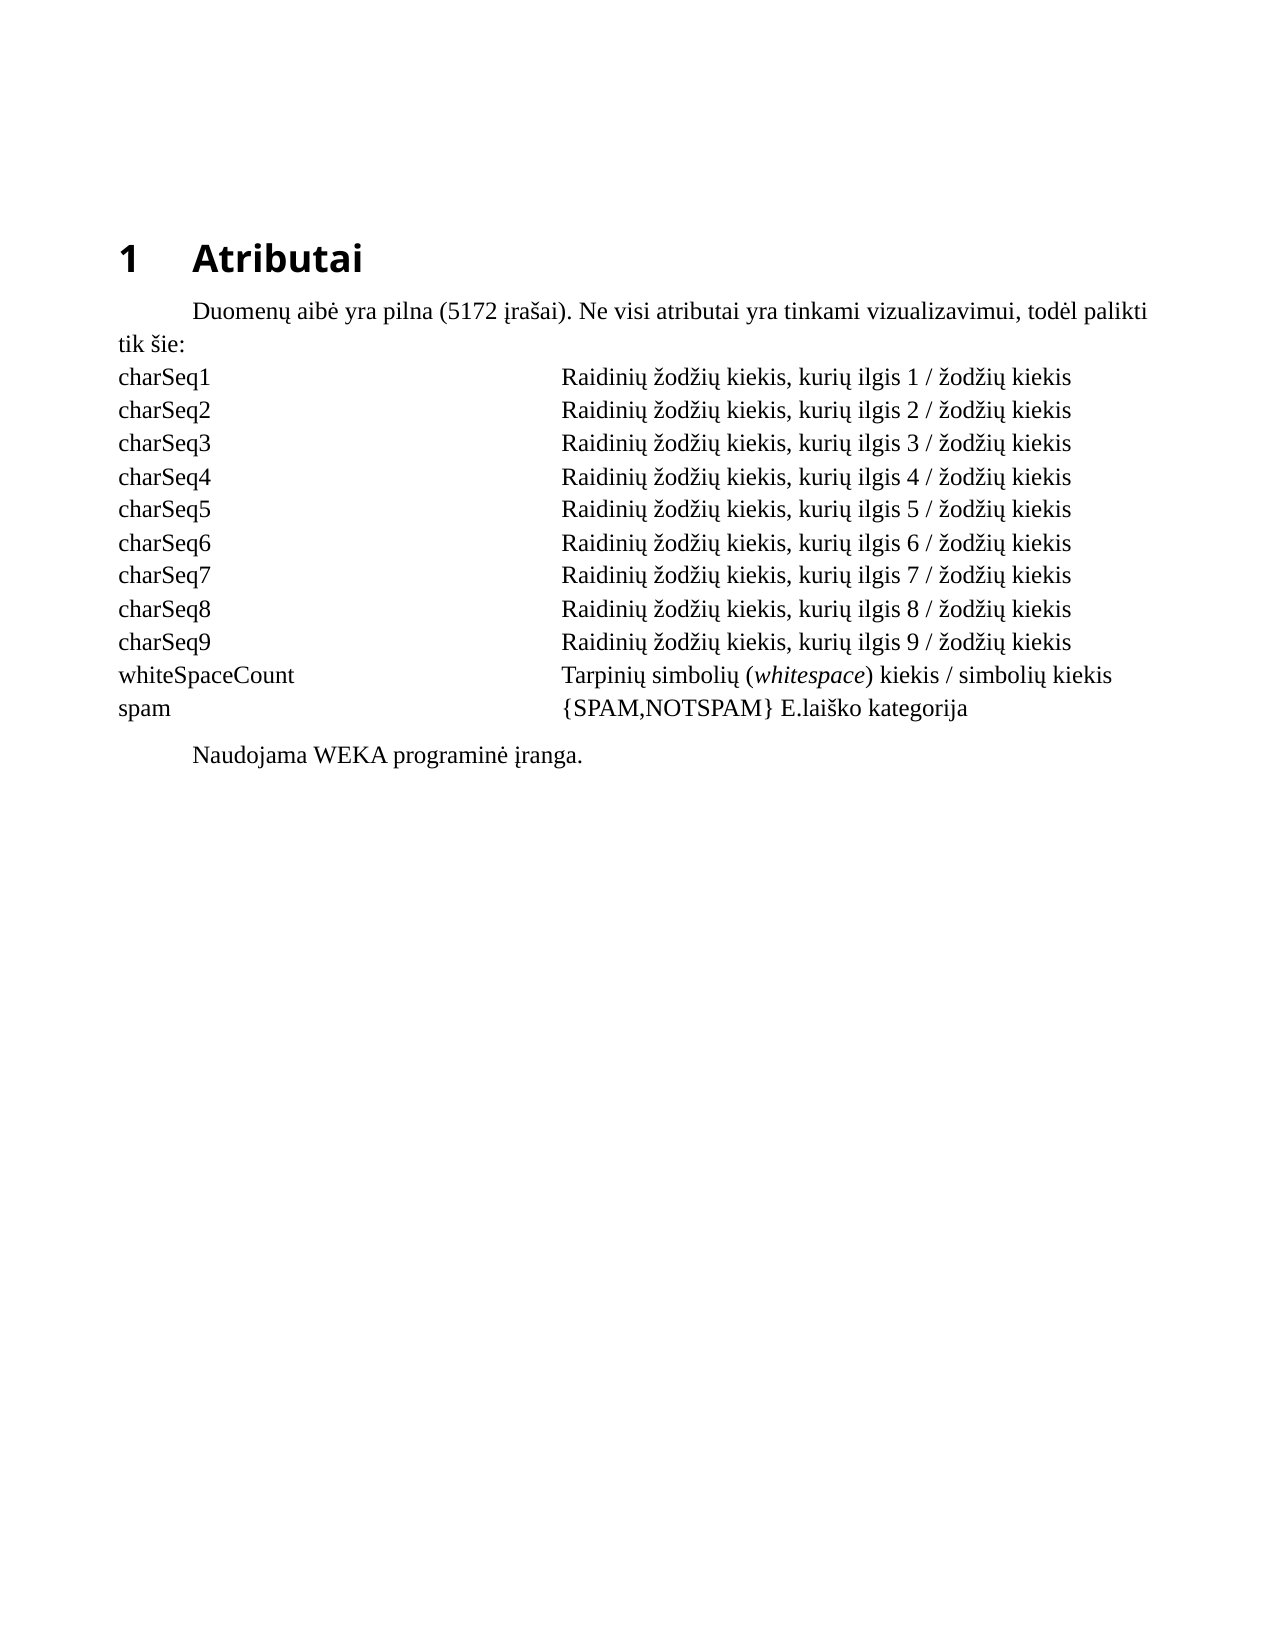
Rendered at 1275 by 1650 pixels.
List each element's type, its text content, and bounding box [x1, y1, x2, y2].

text Naudojama WEKA programinė įranga. [118, 740, 1157, 769]
text Duomenų aibė yra pilna (5172 įrašai). Ne visi atributai yra tinkami vizualizavimui, todėl palikti tik šie: charSeq1 Raidinių žodžių kiekis, kurių ilgis 1 / žodžių kiekis charSeq2 Raidinių žodžių kiekis, kurių ilgis 2 / žodžių kiekis charSeq3 Raidinių žodžių kiekis, kurių ilgis 3 / žodžių kiekis charSeq4 Raidinių žodžių kiekis, kurių ilgis 4 / žodžių kiekis charSeq5 Raidinių žodžių kiekis, kurių ilgis 5 / žodžių kiekis charSeq6 Raidinių žodžių kiekis, kurių ilgis 6 / žodžių kiekis charSeq7 Raidinių žodžių kiekis, kurių ilgis 7 / žodžių kiekis charSeq8 Raidinių žodžių kiekis, kurių ilgis 8 / žodžių kiekis charSeq9 Raidinių žodžių kiekis, kurių ilgis 9 / žodžių kiekis whiteSpaceCount Tarpinių simbolių (whitespace) kiekis / simbolių kiekis spam {SPAM,NOTSPAM} E.laiško kategorija [118, 296, 1157, 721]
subtitle Atributai [118, 232, 1157, 284]
